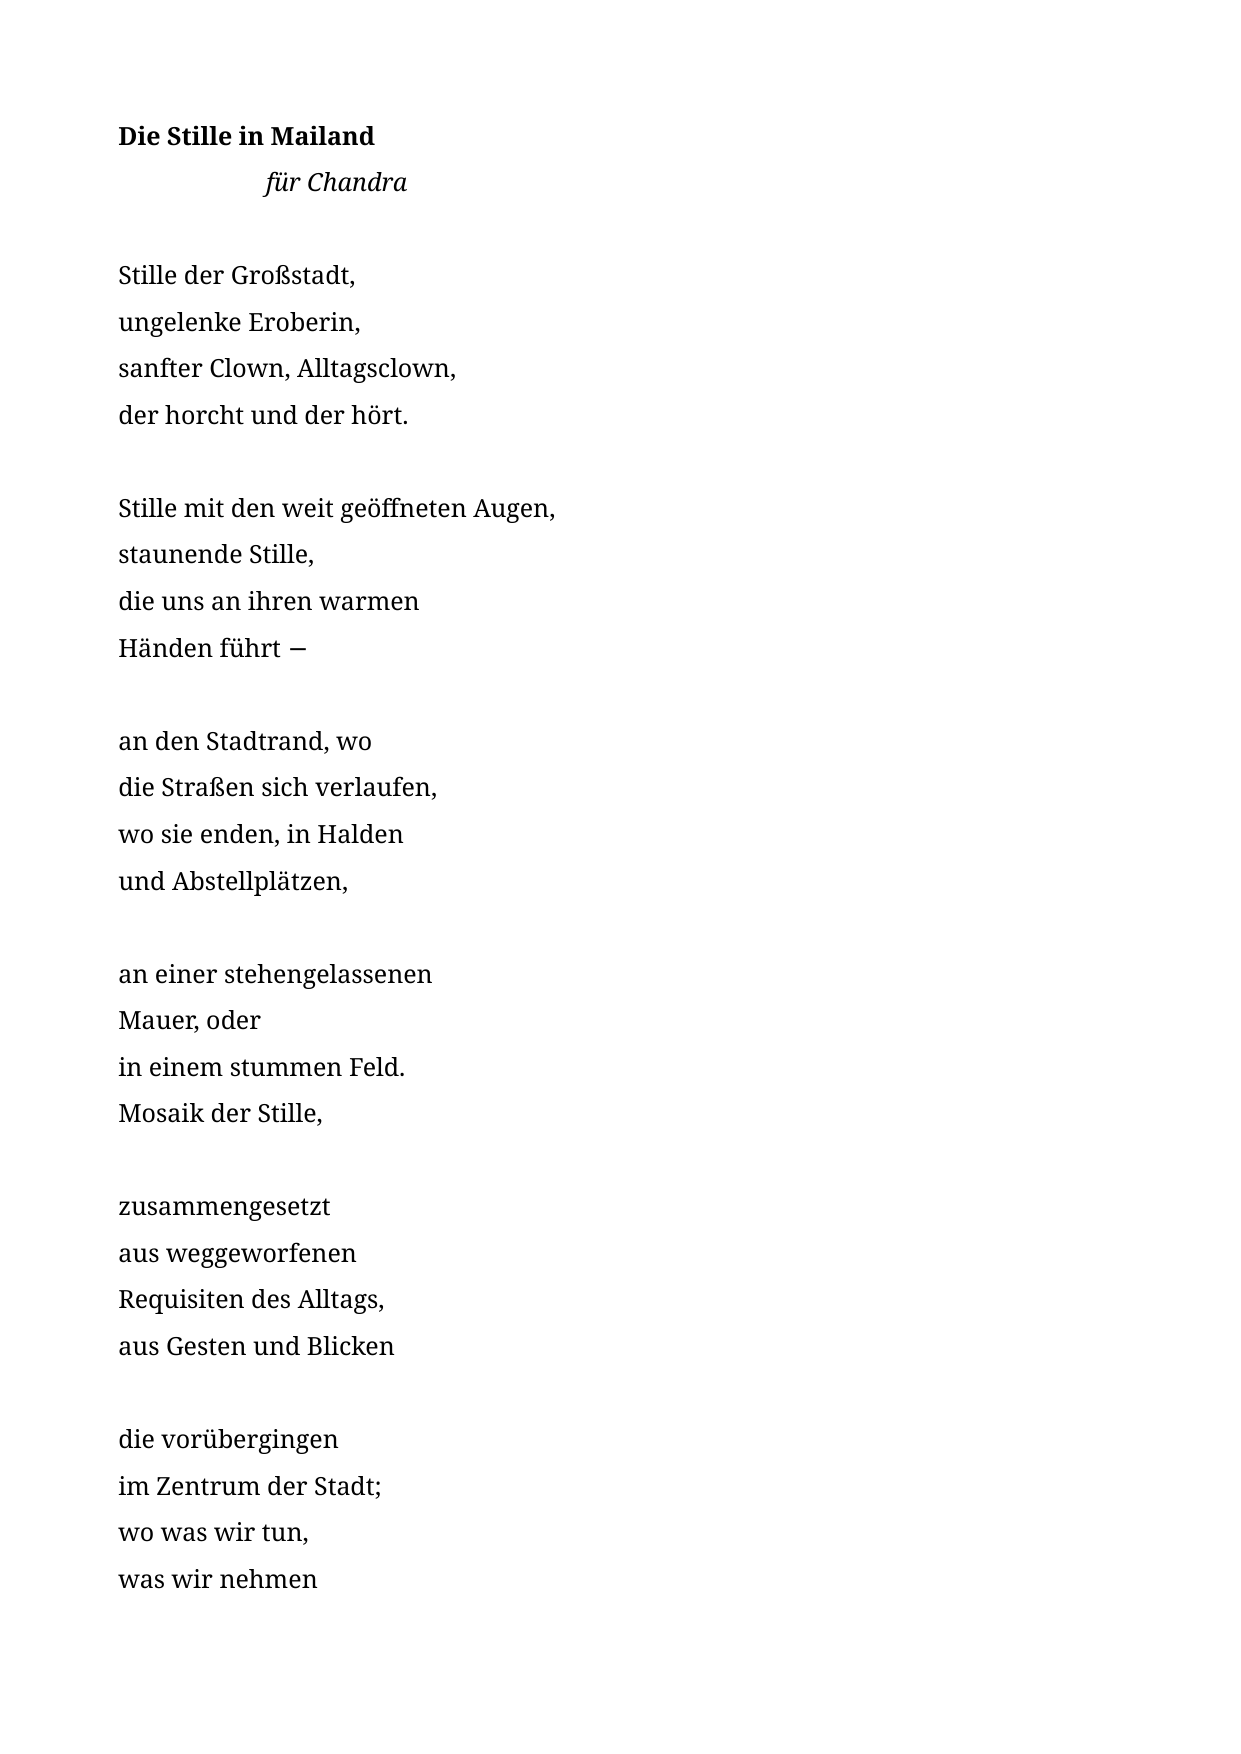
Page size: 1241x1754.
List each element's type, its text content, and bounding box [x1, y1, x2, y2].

text Requisiten des Alltags, [118, 1282, 1122, 1316]
text Händen führt − [118, 630, 1122, 664]
text aus Gesten und Blicken [118, 1329, 1122, 1363]
text ungelenke Eroberin, [118, 304, 1122, 338]
text im Zentrum der Stadt; [118, 1468, 1122, 1502]
text sanfter Clown, Alltagsclown, [118, 351, 1122, 385]
text die vorübergingen [118, 1422, 1122, 1456]
text in einem stummen Feld. [118, 1049, 1122, 1083]
text staunende Stille, [118, 537, 1122, 571]
text und Abstellplätzen, [118, 863, 1122, 897]
text an einer stehengelassenen [118, 956, 1122, 990]
text zusammengesetzt [118, 1189, 1122, 1223]
text aus weggeworfenen [118, 1236, 1122, 1270]
text wo sie enden, in Halden [118, 817, 1122, 851]
text Mosaik der Stille, [118, 1096, 1122, 1130]
text die Straßen sich verlaufen, [118, 770, 1122, 804]
text Mauer, oder [118, 1003, 1122, 1037]
text die uns an ihren warmen [118, 584, 1122, 618]
text Stille mit den weit geöffneten Augen, [118, 491, 1122, 525]
text was wir nehmen [118, 1562, 1122, 1596]
text Stille der Großstadt, [118, 258, 1122, 292]
text für Chandra [118, 165, 1122, 199]
text Die Stille in Mailand [118, 118, 1122, 152]
text an den Stadtrand, wo [118, 723, 1122, 757]
text wo was wir tun, [118, 1515, 1122, 1549]
text der horcht und der hört. [118, 397, 1122, 432]
